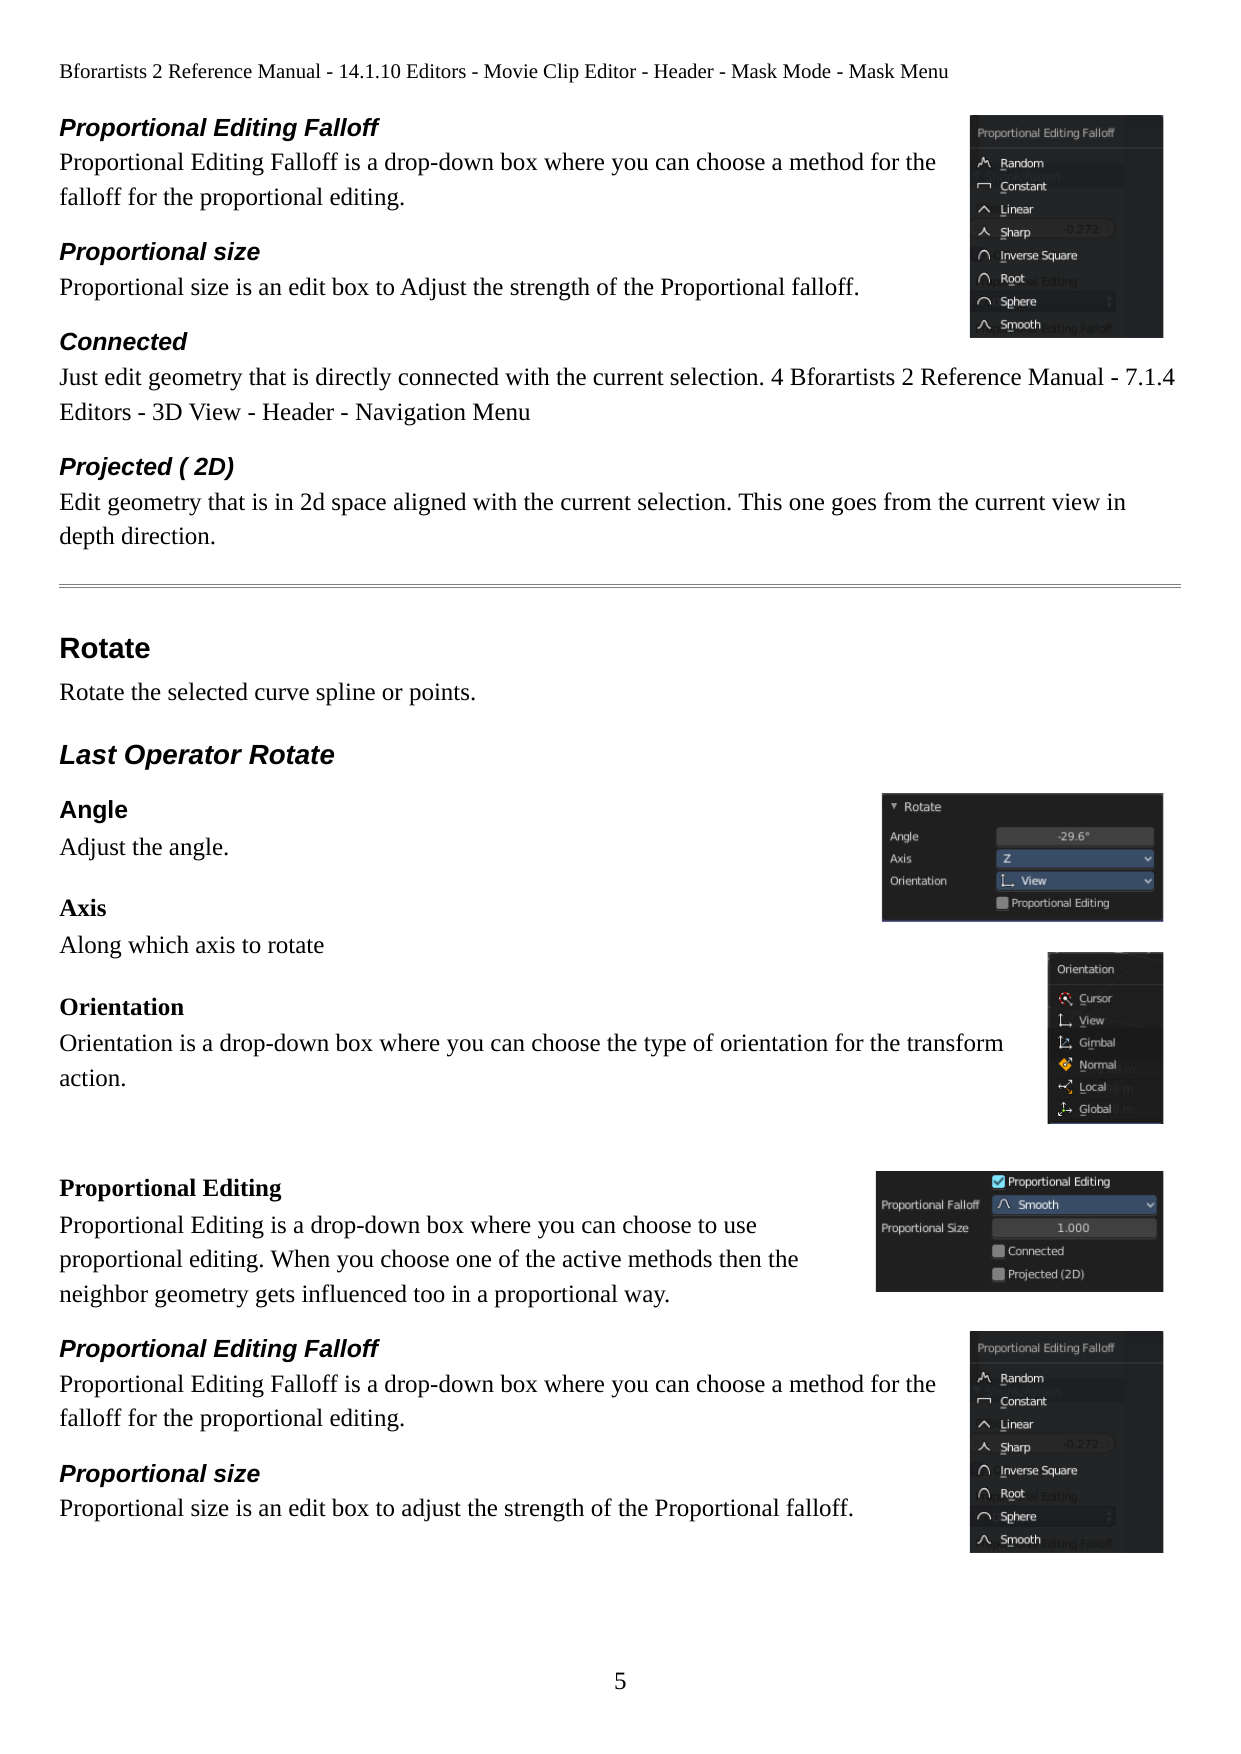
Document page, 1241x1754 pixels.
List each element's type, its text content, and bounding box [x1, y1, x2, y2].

text Adjust the angle. [59, 832, 881, 861]
text Proportional size is an edit box to adjust the strength of the Proportional falloff. [59, 1493, 969, 1522]
subtitle [1164, 992, 1181, 1020]
text Proportional Editing is a drop-down box where you can choose to use proportional editing. When you choose one of the active methods then the neighbor geometry gets influenced too in a proportional way. [59, 1210, 1181, 1308]
subtitle [1164, 893, 1181, 922]
text Proportional size is an edit box to Adjust the strength of the Proportional falloff. [59, 272, 969, 301]
picture [969, 1331, 1164, 1553]
subtitle Orientation [59, 992, 1047, 1020]
subtitle Last Operator Rotate [59, 739, 1181, 771]
text Orientation is a drop-down box where you can choose the type of orientation for the transform action. [59, 1028, 1047, 1091]
subtitle Projected ( 2D) [59, 452, 1181, 480]
subtitle Proportional size [59, 1459, 969, 1487]
subtitle [1164, 1459, 1181, 1487]
subtitle [1164, 1173, 1181, 1202]
subtitle Connected [59, 327, 1181, 356]
picture [875, 1171, 1164, 1292]
picture [969, 115, 1164, 338]
subtitle [1164, 796, 1181, 824]
text Proportional Editing Falloff is a drop-down box where you can choose a method for the falloff for the proportional editing. [59, 147, 969, 211]
text [1164, 832, 1181, 861]
subtitle Proportional Editing Falloff [59, 1334, 969, 1363]
subtitle Axis [59, 893, 881, 922]
subtitle Proportional size [59, 237, 969, 266]
subtitle Angle [59, 796, 881, 824]
subtitle Proportional Editing Falloff [59, 113, 1181, 141]
picture [1047, 952, 1164, 1124]
text Proportional Editing Falloff is a drop-down box where you can choose a method for the falloff for the proportional editing. [59, 1369, 969, 1432]
text Just edit geometry that is directly connected with the current selection. 4 Bforartists 2 Reference Manual - 7.1.4 Editors - 3D View - Header - Navigation Menu [59, 362, 1181, 425]
text Edit geometry that is in 2d space aligned with the current selection. This one goes from the current view in depth direction. [59, 487, 1181, 550]
text Along which axis to rotate [59, 930, 1181, 959]
subtitle [1164, 237, 1181, 266]
subtitle Rotate [59, 631, 1181, 665]
picture [881, 793, 1164, 922]
subtitle Proportional Editing [59, 1173, 875, 1202]
text Rotate the selected curve spline or points. [59, 677, 1181, 706]
